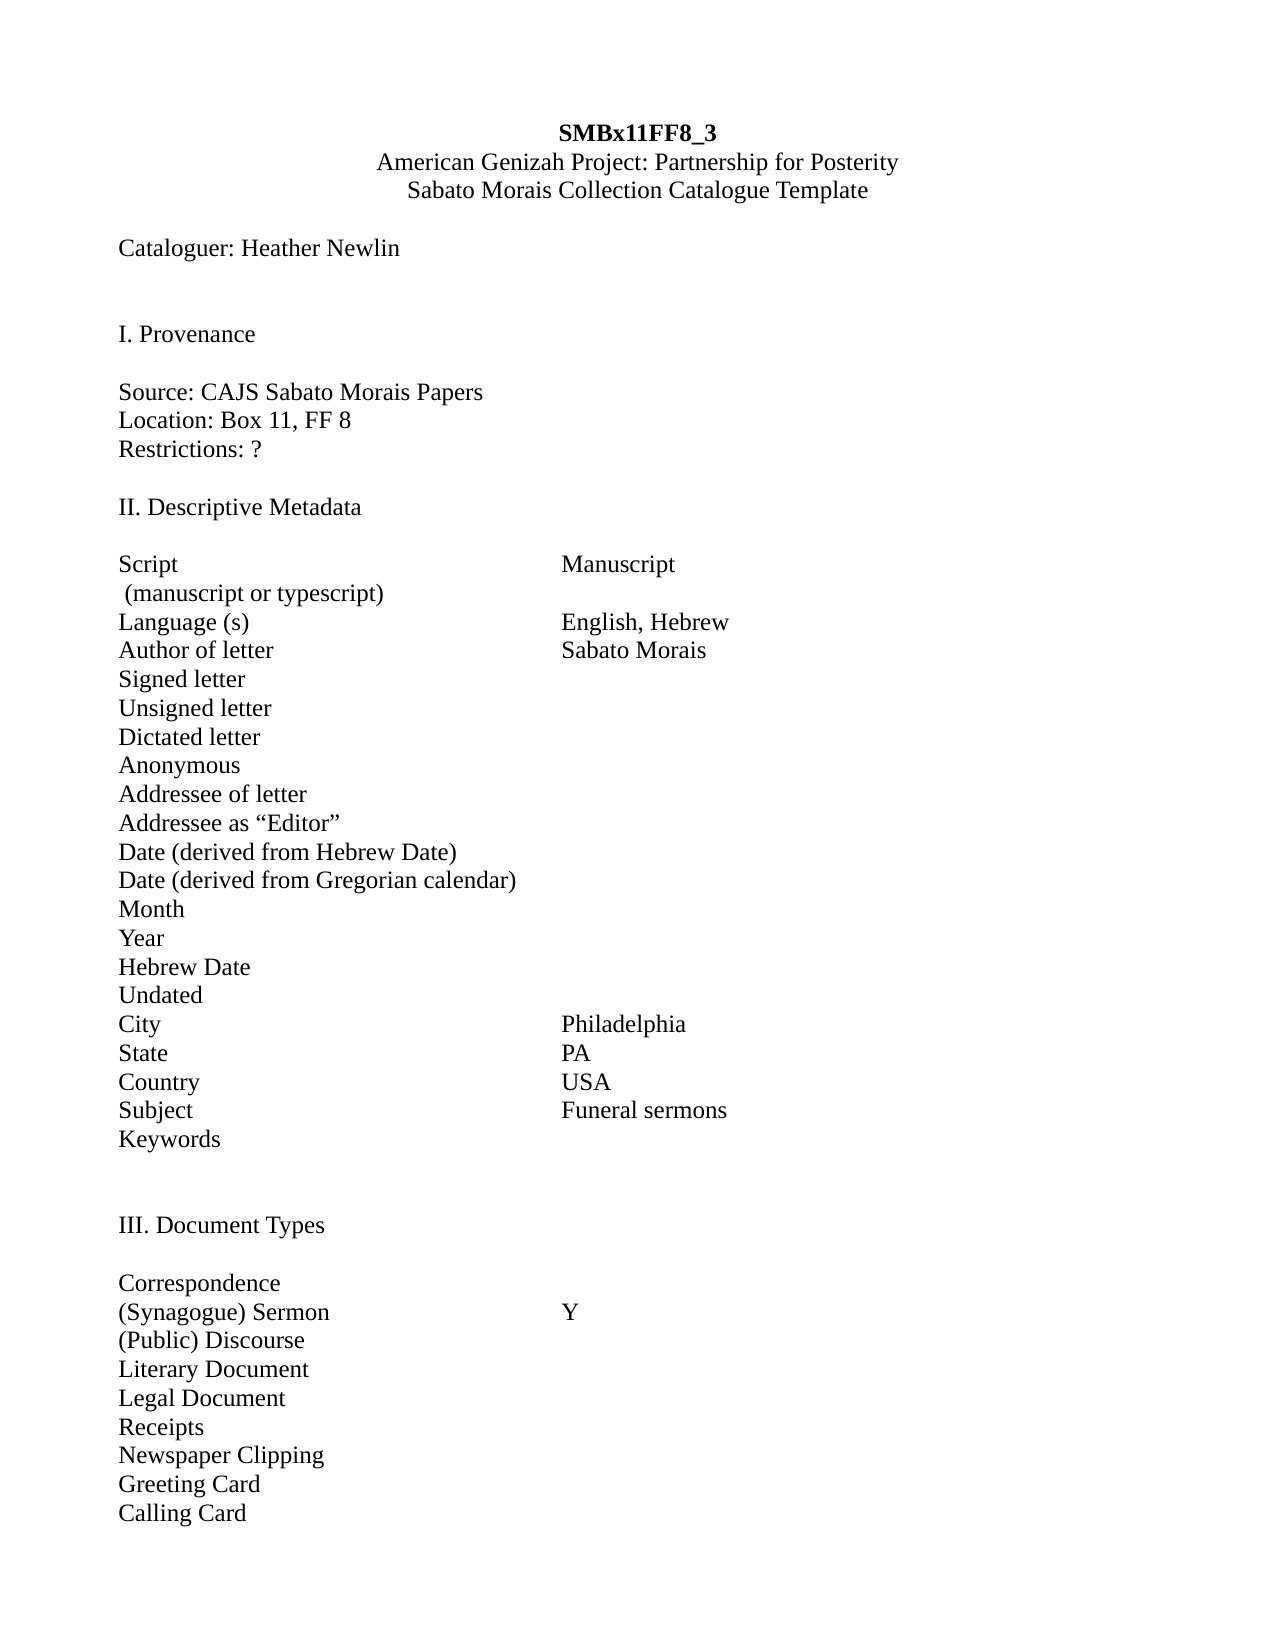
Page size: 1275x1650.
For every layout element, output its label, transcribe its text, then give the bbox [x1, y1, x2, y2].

text III. Document Types [118, 1211, 1157, 1239]
text Dictated letter [118, 722, 1157, 751]
text Country USA [118, 1067, 1157, 1096]
text Greeting Card [118, 1469, 1157, 1498]
text Addressee of letter [118, 779, 1157, 808]
text Date (derived from Gregorian calendar) [118, 866, 1157, 894]
text Correspondence [118, 1268, 1157, 1297]
text Source: CAJS Sabato Morais Papers [118, 377, 1157, 406]
text Location: Box 11, FF 8 [118, 406, 1157, 434]
text Restrictions: ? [118, 434, 1157, 463]
text Subject Funeral sermons [118, 1096, 1157, 1124]
text (manuscript or typescript) [118, 578, 1157, 607]
text (Public) Discourse [118, 1326, 1157, 1354]
text Keywords [118, 1124, 1157, 1153]
text Script Manuscript [118, 549, 1157, 578]
text Receipts [118, 1412, 1157, 1441]
text Unsigned letter [118, 693, 1157, 722]
text SMBx11FF8_3 [118, 118, 1157, 147]
text Date (derived from Hebrew Date) [118, 837, 1157, 866]
text Language (s) English, Hebrew [118, 607, 1157, 636]
text Author of letter Sabato Morais [118, 636, 1157, 664]
text Cataloguer: Heather Newlin [118, 233, 1157, 262]
text (Synagogue) Sermon Y [118, 1297, 1157, 1326]
text Month [118, 894, 1157, 923]
text Anonymous [118, 751, 1157, 779]
text American Genizah Project: Partnership for Posterity [118, 147, 1157, 176]
text Newspaper Clipping [118, 1441, 1157, 1469]
text Literary Document [118, 1354, 1157, 1383]
text Signed letter [118, 664, 1157, 693]
text Calling Card [118, 1498, 1157, 1527]
text Legal Document [118, 1383, 1157, 1412]
text Sabato Morais Collection Catalogue Template [118, 176, 1157, 204]
text State PA [118, 1038, 1157, 1067]
text Year [118, 923, 1157, 952]
text Undated [118, 981, 1157, 1009]
text II. Descriptive Metadata [118, 492, 1157, 521]
text Addressee as “Editor” [118, 808, 1157, 837]
text City Philadelphia [118, 1009, 1157, 1038]
text Hebrew Date [118, 952, 1157, 981]
text I. Provenance [118, 319, 1157, 348]
